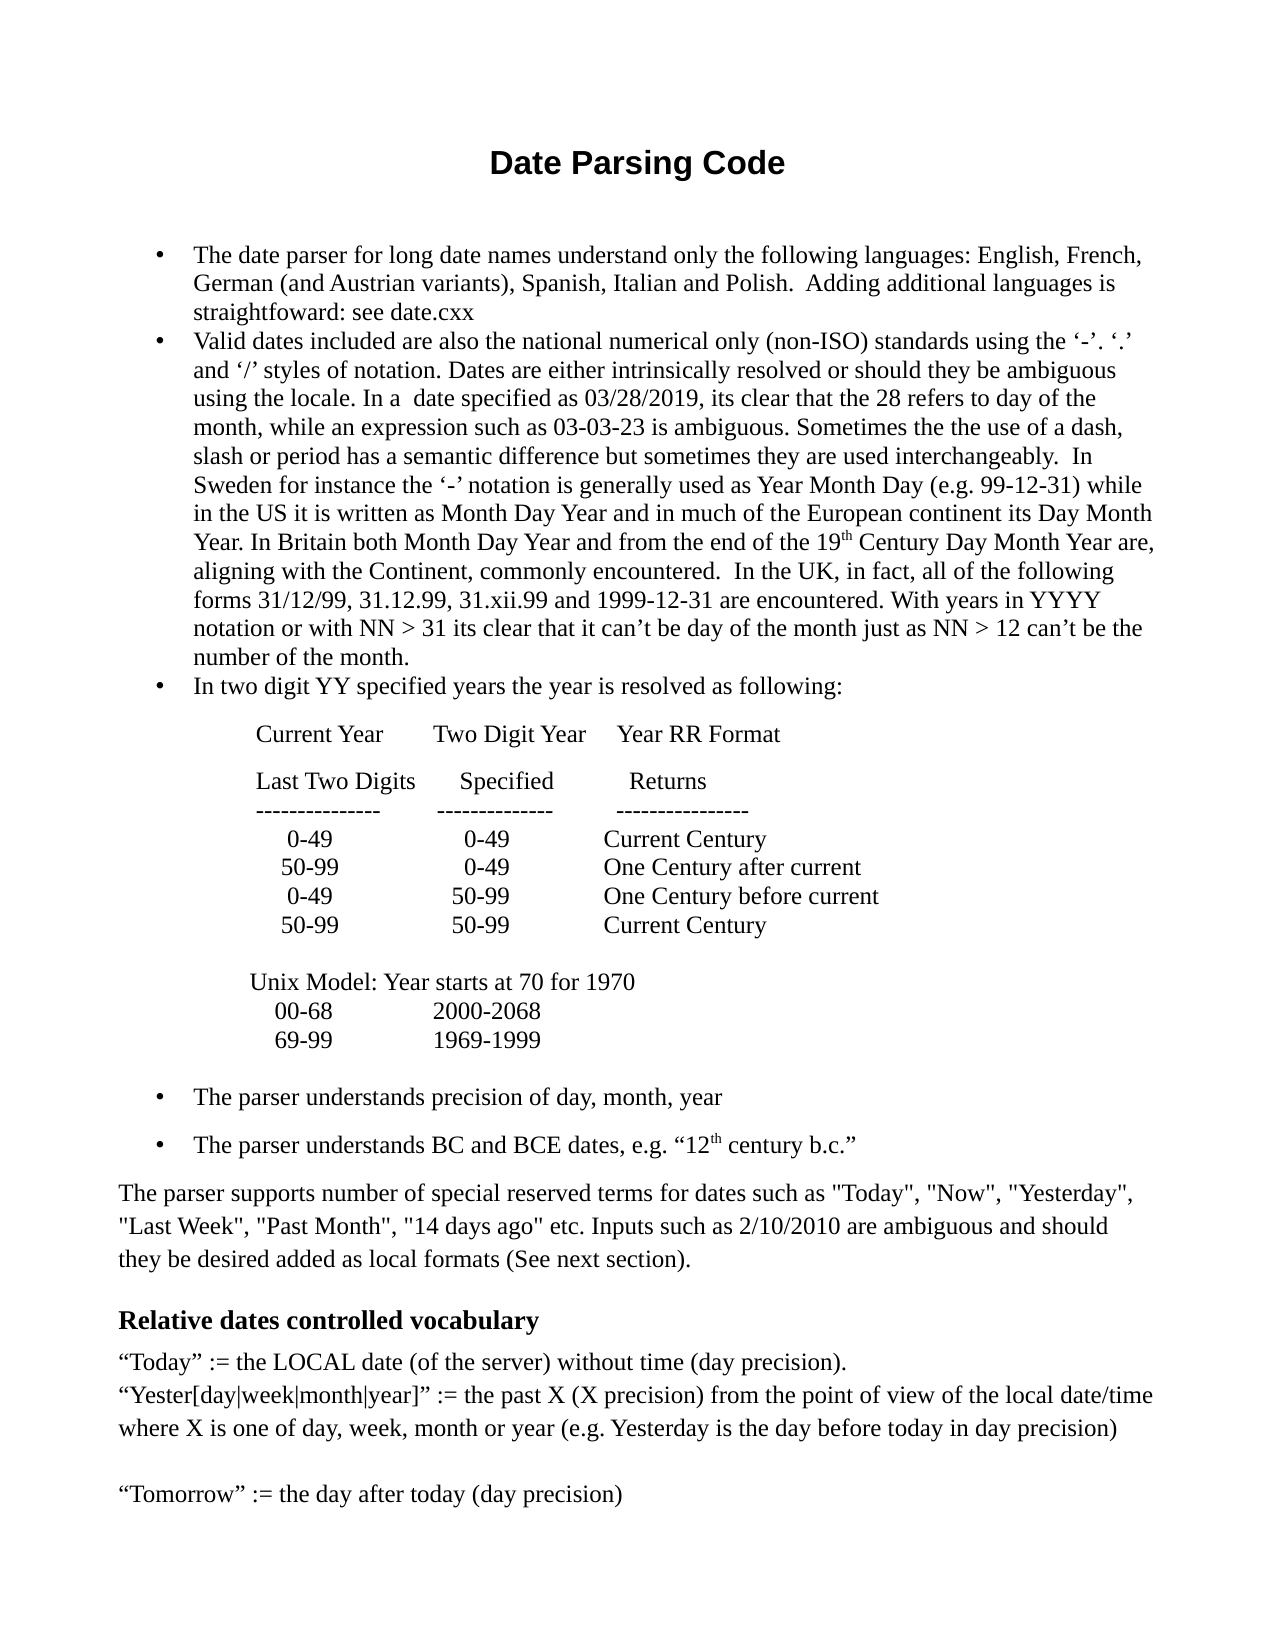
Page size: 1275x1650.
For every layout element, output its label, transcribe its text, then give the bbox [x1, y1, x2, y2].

list Current Year Two Digit Year Year RR Format [193, 719, 1157, 747]
list The date parser for long date names understand only the following languages: English, French, German (and Austrian variants), Spanish, Italian and Polish. Adding additional languages is straightfoward: see date.cxx [156, 240, 1157, 326]
text “Today” := the LOCAL date (of the server) without time (day precision). “Yester[day|week|month|year]” := the past X (X precision) from the point of view of the local date/time where X is one of day, week, month or year (e.g. Yesterday is the day before today in day precision) “Tomorrow” := the day after today (day precision) [118, 1347, 1157, 1508]
list 69-99 1969-1999 [193, 1025, 1157, 1054]
list 00-68 2000-2068 [193, 996, 1157, 1025]
list In two digit YY specified years the year is resolved as following: [156, 671, 1157, 700]
subtitle Relative dates controlled vocabulary [118, 1304, 1157, 1335]
list Valid dates included are also the national numerical only (non-ISO) standards using the ‘-’. ‘.’ and ‘/’ styles of notation. Dates are either intrinsically resolved or should they be ambiguous using the locale. In a date specified as 03/28/2019, its clear that the 28 refers to day of the month, while an expression such as 03-03-23 is ambiguous. Sometimes the the use of a dash, slash or period has a semantic difference but sometimes they are used interchangeably. In Sweden for instance the ‘-’ notation is generally used as Year Month Day (e.g. 99-12-31) while in the US it is written as Month Day Year and in much of the European continent its Day Month Year. In Britain both Month Day Year and from the end of the 19th Century Day Month Year are, aligning with the Continent, commonly encountered. In the UK, in fact, all of the following forms 31/12/99, 31.12.99, 31.xii.99 and 1999-12-31 are encountered. With years in YYYY notation or with NN > 31 its clear that it can’t be day of the month just as NN > 12 can’t be the number of the month. [156, 326, 1157, 671]
list Last Two Digits Specified Returns [193, 766, 1157, 795]
list 0-49 50-99 One Century before current [193, 881, 1157, 910]
list The parser understands precision of day, month, year [156, 1082, 1157, 1111]
list The parser understands BC and BCE dates, e.g. “12th century b.c.” [156, 1130, 1157, 1159]
text The parser supports number of special reserved terms for dates such as "Today", "Now", "Yesterday", "Last Week", "Past Month", "14 days ago" etc. Inputs such as 2/10/2010 are ambiguous and should they be desired added as local formats (See next section). [118, 1178, 1157, 1272]
list 50-99 0-49 One Century after current [193, 852, 1157, 881]
list 50-99 50-99 Current Century [193, 910, 1157, 939]
list Unix Model: Year starts at 70 for 1970 [193, 967, 1157, 996]
list 0-49 0-49 Current Century [193, 824, 1157, 852]
list --------------- -------------- ---------------- [193, 795, 1157, 824]
